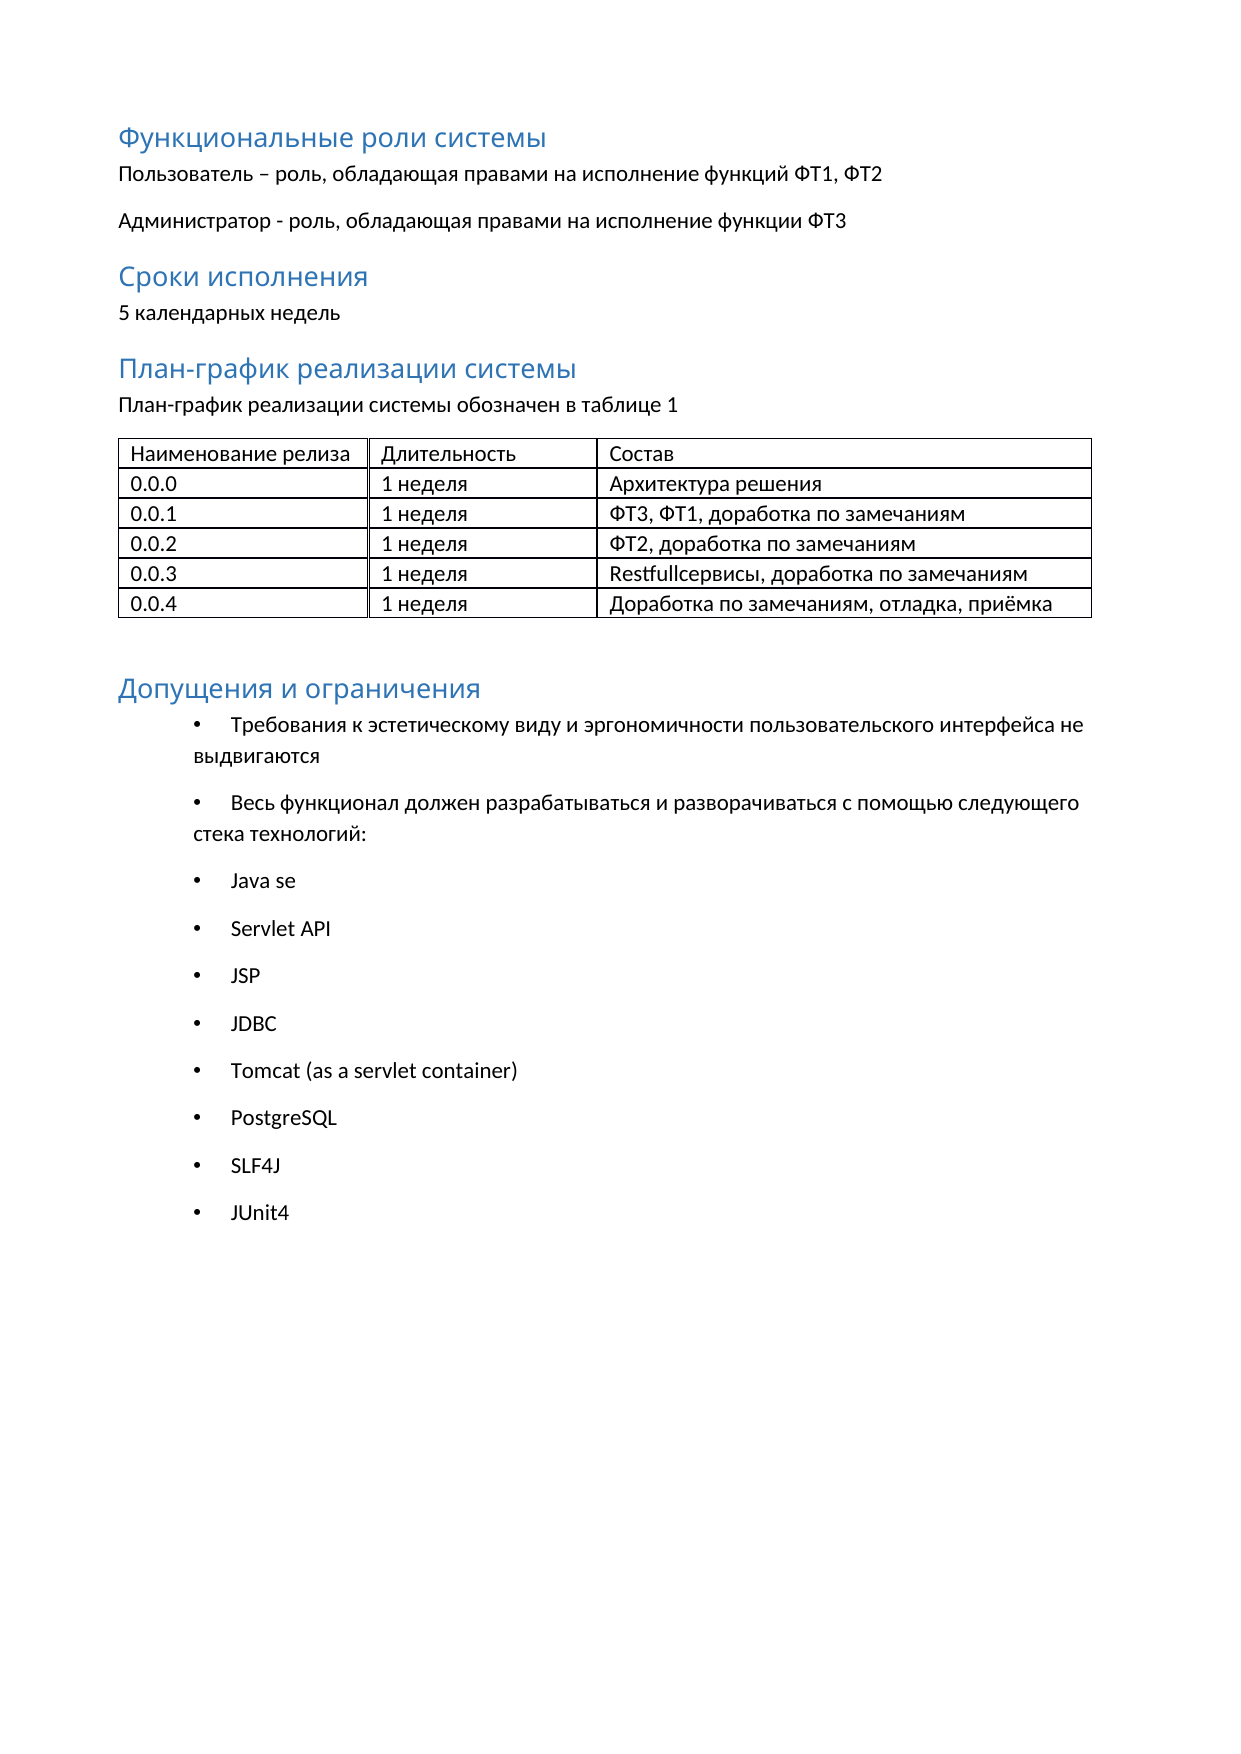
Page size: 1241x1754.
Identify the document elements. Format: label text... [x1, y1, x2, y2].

table_cell ФТ2, доработка по замечаниям [598, 529, 1091, 557]
table_cell 1 неделя [370, 589, 596, 617]
list SLF4J [156, 1151, 1122, 1179]
list JSP [156, 961, 1122, 989]
table_cell 0.0.0 [119, 469, 367, 497]
text План-график реализации системы [118, 350, 1122, 387]
list PostgreSQL [156, 1103, 1122, 1132]
table_cell 1 неделя [370, 469, 596, 497]
table_cell 1 неделя [370, 559, 596, 587]
list Servlet API [156, 914, 1122, 942]
list JUnit4 [156, 1198, 1122, 1226]
table_header Длительность [370, 439, 596, 467]
text Функциональные роли системы [118, 118, 1122, 155]
table_header Состав [598, 439, 1091, 467]
table_cell 0.0.3 [119, 559, 367, 587]
table_cell ФТ3, ФТ1, доработка по замечаниям [598, 499, 1091, 527]
list Tomcat (as a servlet container) [156, 1056, 1122, 1084]
text Администратор - роль, обладающая правами на исполнение функции ФТ3 [118, 206, 1122, 234]
text 5 календарных недель [118, 298, 1122, 326]
table_cell 1 неделя [370, 529, 596, 557]
table_cell Доработка по замечаниям, отладка, приёмка [598, 589, 1091, 617]
list Требования к эстетическому виду и эргономичности пользовательского интерфейса не выдвигаются [156, 710, 1122, 769]
table_cell Архитектура решения [598, 469, 1091, 497]
text План-график реализации системы обозначен в таблице 1 [118, 390, 1122, 418]
list JDBC [156, 1009, 1122, 1037]
table_cell Restfullсервисы, доработка по замечаниям [598, 559, 1091, 587]
text Пользователь – роль, обладающая правами на исполнение функций ФТ1, ФТ2 [118, 159, 1122, 187]
list Java se [156, 867, 1122, 894]
table_header Наименование релиза [119, 439, 367, 467]
table_cell 1 неделя [370, 499, 596, 527]
text Допущения и ограничения [118, 670, 1122, 707]
table_cell 0.0.2 [119, 529, 367, 557]
text Сроки исполнения [118, 258, 1122, 294]
table_cell 0.0.4 [119, 589, 367, 617]
list Весь функционал должен разрабатываться и разворачиваться с помощью следующего стека технологий: [156, 788, 1122, 847]
table_cell 0.0.1 [119, 499, 367, 527]
